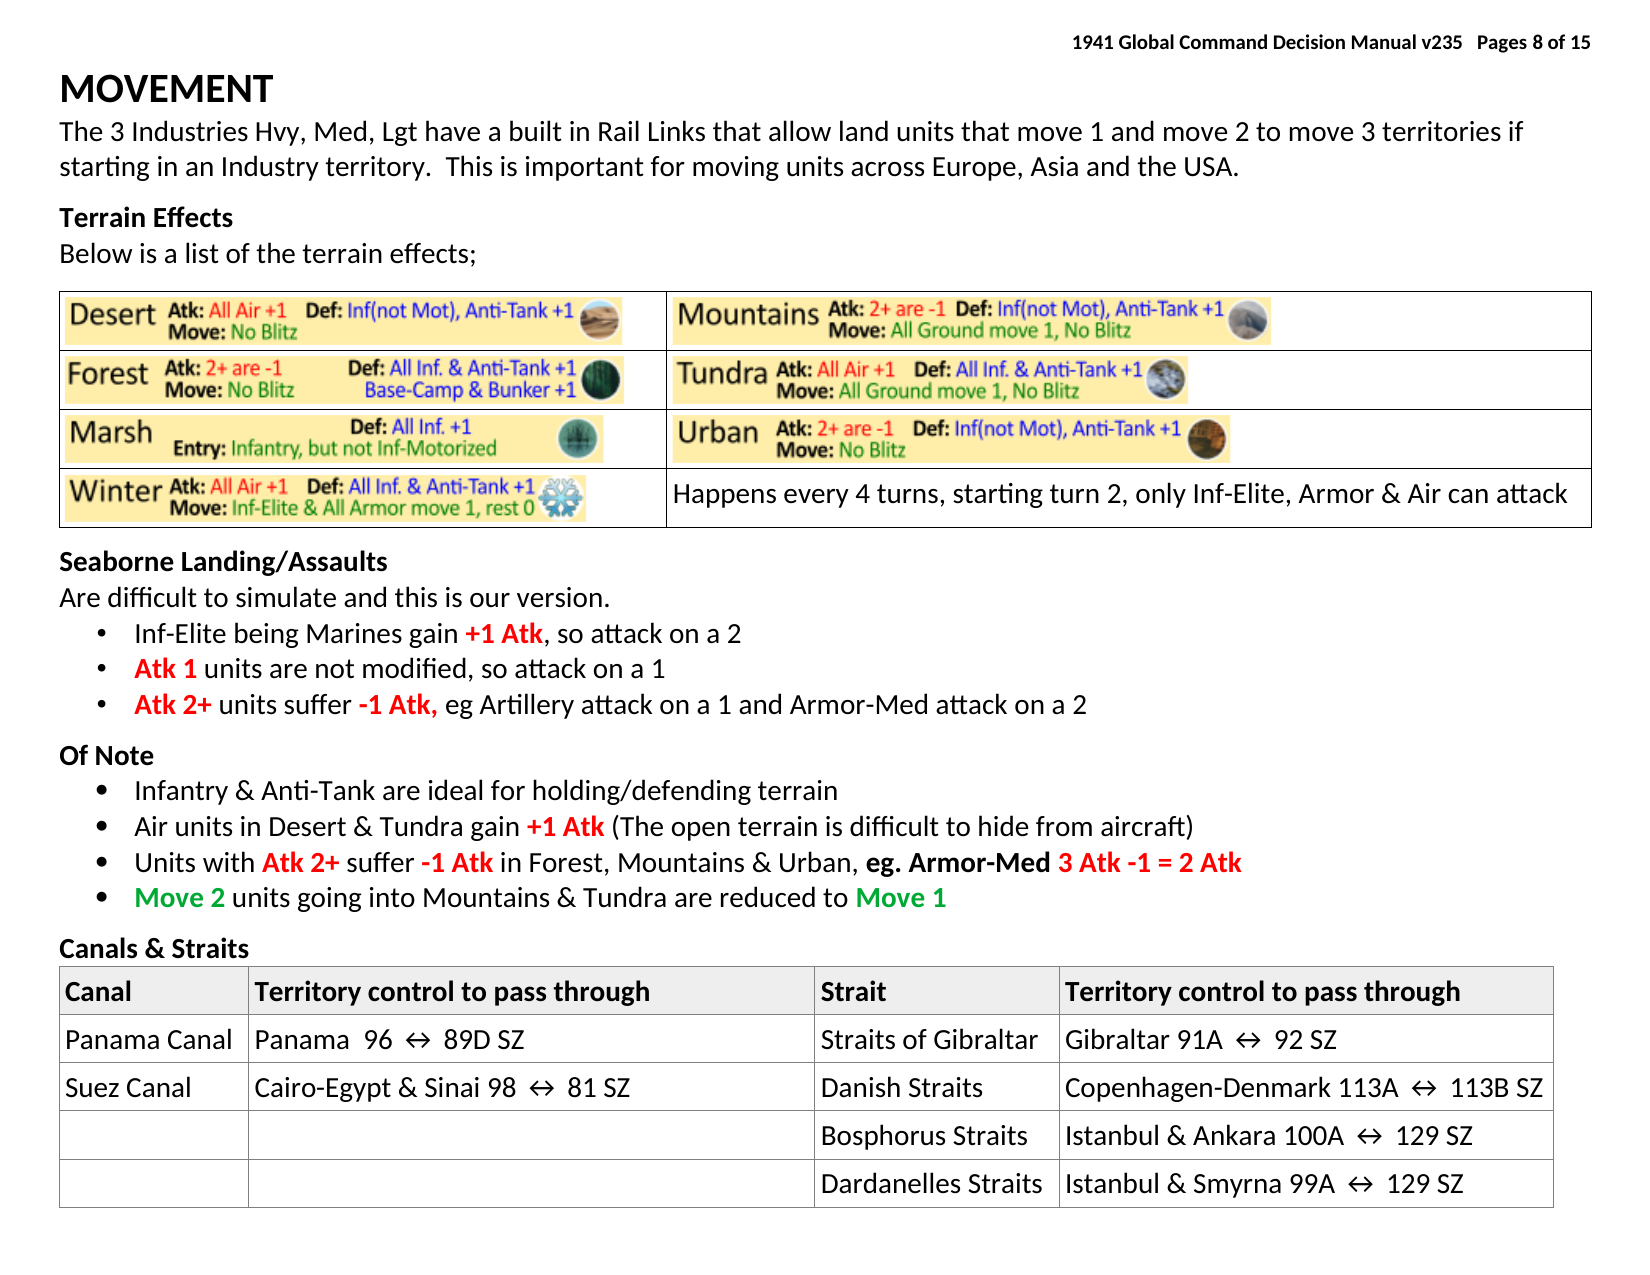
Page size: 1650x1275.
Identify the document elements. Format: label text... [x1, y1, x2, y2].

list Atk 1 units are not modified, so attack on a 1 [97, 650, 1591, 686]
table_cell [60, 410, 666, 468]
picture [672, 356, 1189, 404]
text Terrain Effects [59, 199, 1591, 235]
table_header Canal [60, 967, 248, 1014]
table_cell Panama 96 ↔ 89D SZ [249, 1015, 814, 1062]
table_header Strait [815, 967, 1059, 1014]
list Units with Atk 2+ suffer -1 Atk in Forest, Mountains & Urban, eg. Armor-Med 3 Atk -1 = 2 Atk [97, 844, 1591, 879]
picture [64, 297, 623, 345]
table_cell Gibraltar 91A ↔ 92 SZ [1060, 1015, 1553, 1062]
list Atk 2+ units suffer -1 Atk, eg Artillery attack on a 1 and Armor-Med attack on a 2 [97, 686, 1591, 722]
table_cell [60, 1111, 248, 1158]
table_cell [667, 410, 1591, 468]
table_cell [60, 469, 666, 527]
table_cell Istanbul & Ankara 100A ↔ 129 SZ [1060, 1111, 1553, 1158]
table_cell [249, 1160, 814, 1207]
text Are difficult to simulate and this is our version. [59, 579, 1591, 615]
table_cell Istanbul & Smyrna 99A ↔ 129 SZ [1060, 1160, 1553, 1207]
table_header [667, 292, 1591, 350]
list Air units in Desert & Tundra gain +1 Atk (The open terrain is difficult to hide from aircraft) [97, 808, 1591, 844]
table_header Territory control to pass through [1060, 967, 1553, 1014]
text The 3 Industries Hvy, Med, Lgt have a built in Rail Links that allow land units that move 1 and move 2 to move 3 territories if starting in an Industry territory. This is important for moving units across Europe, Asia and the USA. [59, 113, 1591, 184]
table_cell Bosphorus Straits [815, 1111, 1059, 1158]
table_cell Cairo-Egypt & Sinai 98 ↔ 81 SZ [249, 1063, 814, 1110]
table_cell Copenhagen-Denmark 113A ↔ 113B SZ [1060, 1063, 1553, 1110]
picture [672, 415, 1231, 463]
table_cell Danish Straits [815, 1063, 1059, 1110]
table_header Territory control to pass through [249, 967, 814, 1014]
table_cell [249, 1111, 814, 1158]
list Inf-Elite being Marines gain +1 Atk, so attack on a 2 [97, 615, 1591, 650]
table_cell Happens every 4 turns, starting turn 2, only Inf-Elite, Armor & Air can attack [667, 469, 1591, 527]
picture [64, 475, 587, 522]
table_cell [60, 1160, 248, 1207]
picture [64, 356, 625, 404]
table_cell [667, 351, 1591, 409]
table_cell [60, 351, 666, 409]
list Infantry & Anti-Tank are ideal for holding/defending terrain [97, 772, 1591, 808]
picture [672, 297, 1272, 345]
table_header [60, 292, 666, 350]
text Below is a list of the terrain effects; [59, 235, 1591, 271]
list Canals & Straits [59, 930, 1591, 966]
picture [64, 415, 604, 463]
table_cell Suez Canal [60, 1063, 248, 1110]
list Move 2 units going into Mountains & Tundra are reduced to Move 1 [97, 879, 1591, 915]
table_cell Straits of Gibraltar [815, 1015, 1059, 1062]
text Of Note [59, 737, 1591, 772]
table_cell Panama Canal [60, 1015, 248, 1062]
text MOVEMENT [59, 62, 1591, 113]
table_cell Dardanelles Straits [815, 1160, 1059, 1207]
text Seaborne Landing/Assaults [59, 543, 1591, 579]
